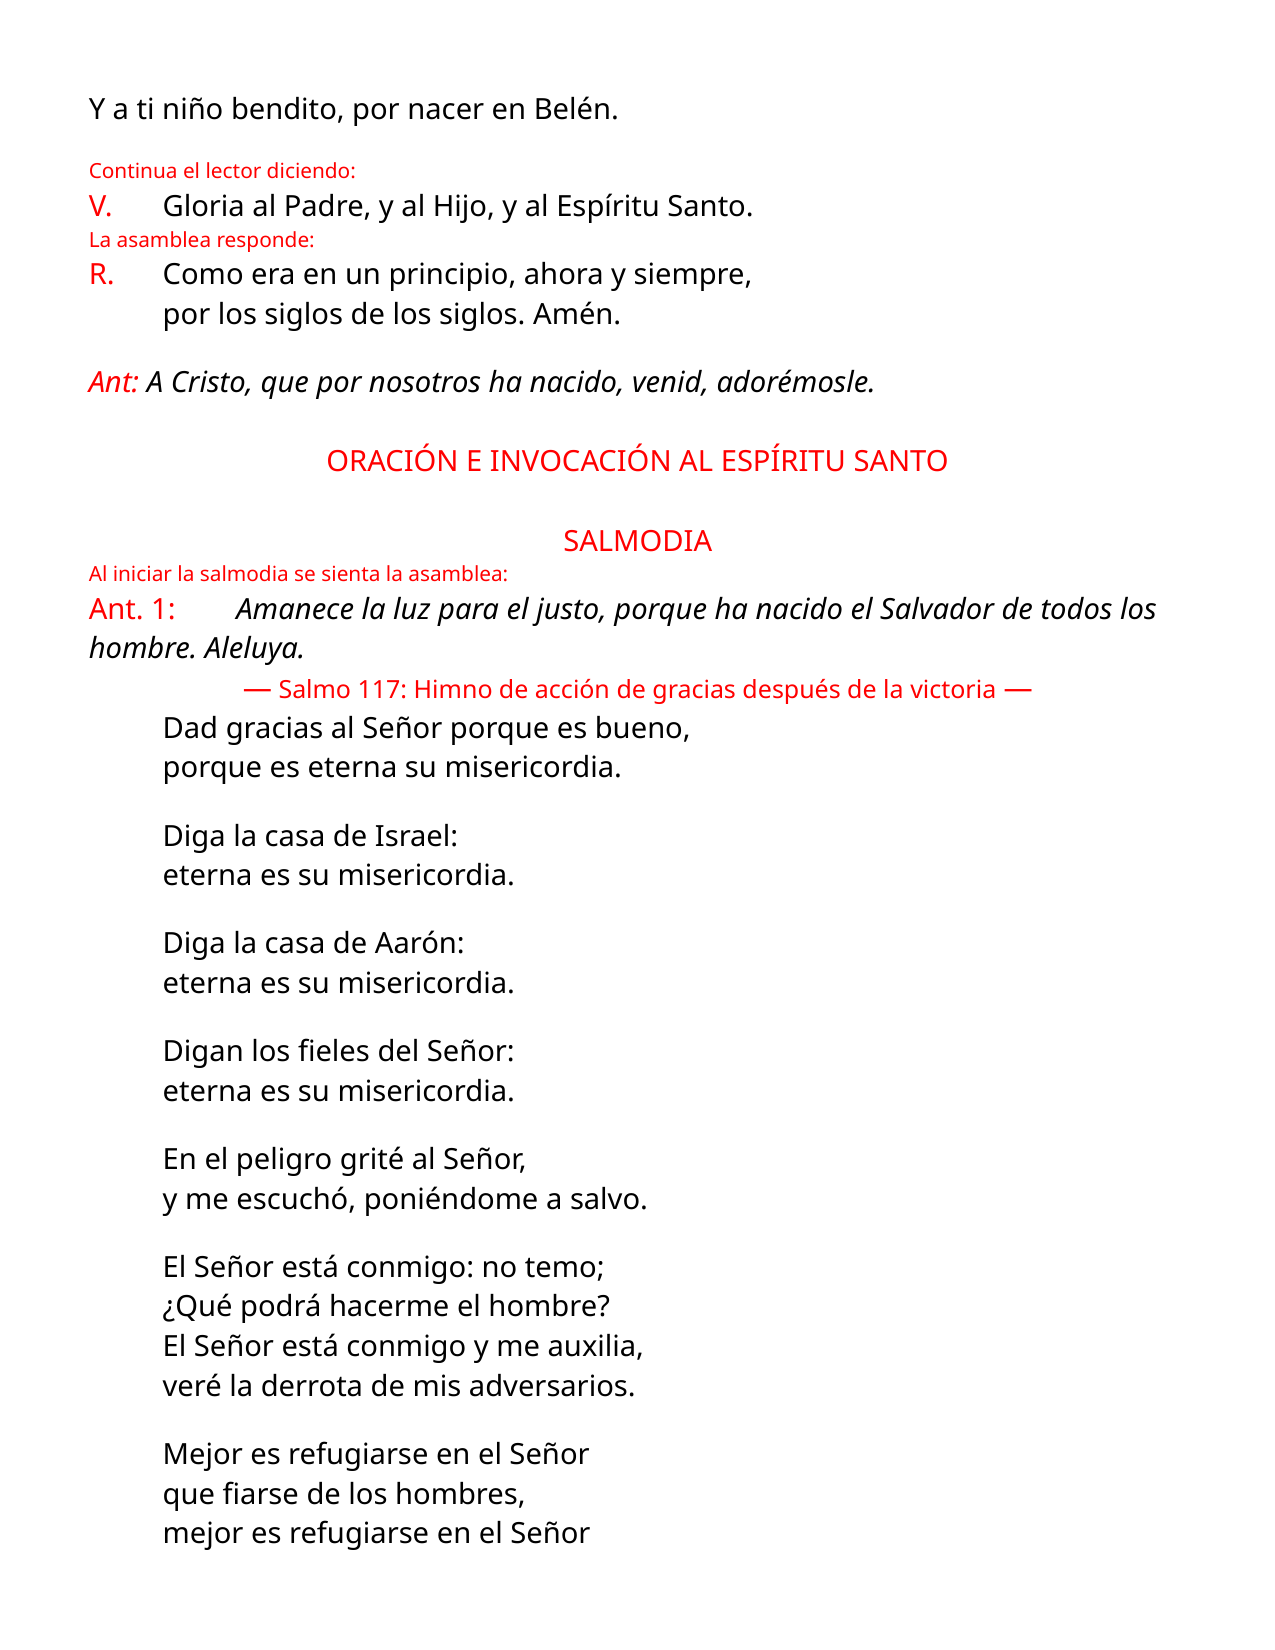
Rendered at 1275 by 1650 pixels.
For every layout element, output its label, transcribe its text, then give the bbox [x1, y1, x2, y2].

text Diga la casa de Israel: [88, 815, 1186, 854]
text La asamblea responde: [88, 225, 1186, 253]
text Digan los fieles del Señor: [88, 1030, 1186, 1070]
text Al iniciar la salmodia se sienta la asamblea: [88, 559, 1186, 588]
text Continua el lector diciendo: [88, 157, 1186, 185]
text veré la derrota de mis adversarios. [88, 1365, 1186, 1405]
text mejor es refugiarse en el Señor [88, 1513, 1186, 1552]
text eterna es su misericordia. [88, 1070, 1186, 1110]
text porque es eterna su misericordia. [88, 747, 1186, 786]
text eterna es su misericordia. [88, 854, 1186, 894]
text Dad gracias al Señor porque es bueno, [88, 707, 1186, 747]
text y me escuchó, poniéndome a salvo. [88, 1178, 1186, 1218]
text V. Gloria al Padre, y al Hijo, y al Espíritu Santo. [88, 185, 1186, 225]
text Diga la casa de Aarón: [88, 923, 1186, 962]
text El Señor está conmigo y me auxilia, [88, 1325, 1186, 1365]
text SALMODIA [88, 520, 1186, 559]
text Mejor es refugiarse en el Señor [88, 1433, 1186, 1473]
text Ant: A Cristo, que por nosotros ha nacido, venid, adorémosle. [88, 361, 1186, 401]
text ORACIÓN E INVOCACIÓN AL ESPÍRITU SANTO [88, 440, 1186, 480]
text ¿Qué podrá hacerme el hombre? [88, 1286, 1186, 1325]
text R. Como era en un principio, ahora y siempre, [88, 253, 1186, 293]
text En el peligro grité al Señor, [88, 1138, 1186, 1178]
text — Salmo 117: Himno de acción de gracias después de la victoria — [88, 667, 1186, 707]
text que fiarse de los hombres, [88, 1473, 1186, 1513]
text Ant. 1: Amanece la luz para el justo, porque ha nacido el Salvador de todos los hombre. Aleluya. [88, 588, 1186, 667]
text El Señor está conmigo: no temo; [88, 1246, 1186, 1286]
text eterna es su misericordia. [88, 962, 1186, 1002]
text por los siglos de los siglos. Amén. [88, 293, 1186, 333]
text Y a ti niño bendito, por nacer en Belén. [88, 88, 1186, 128]
